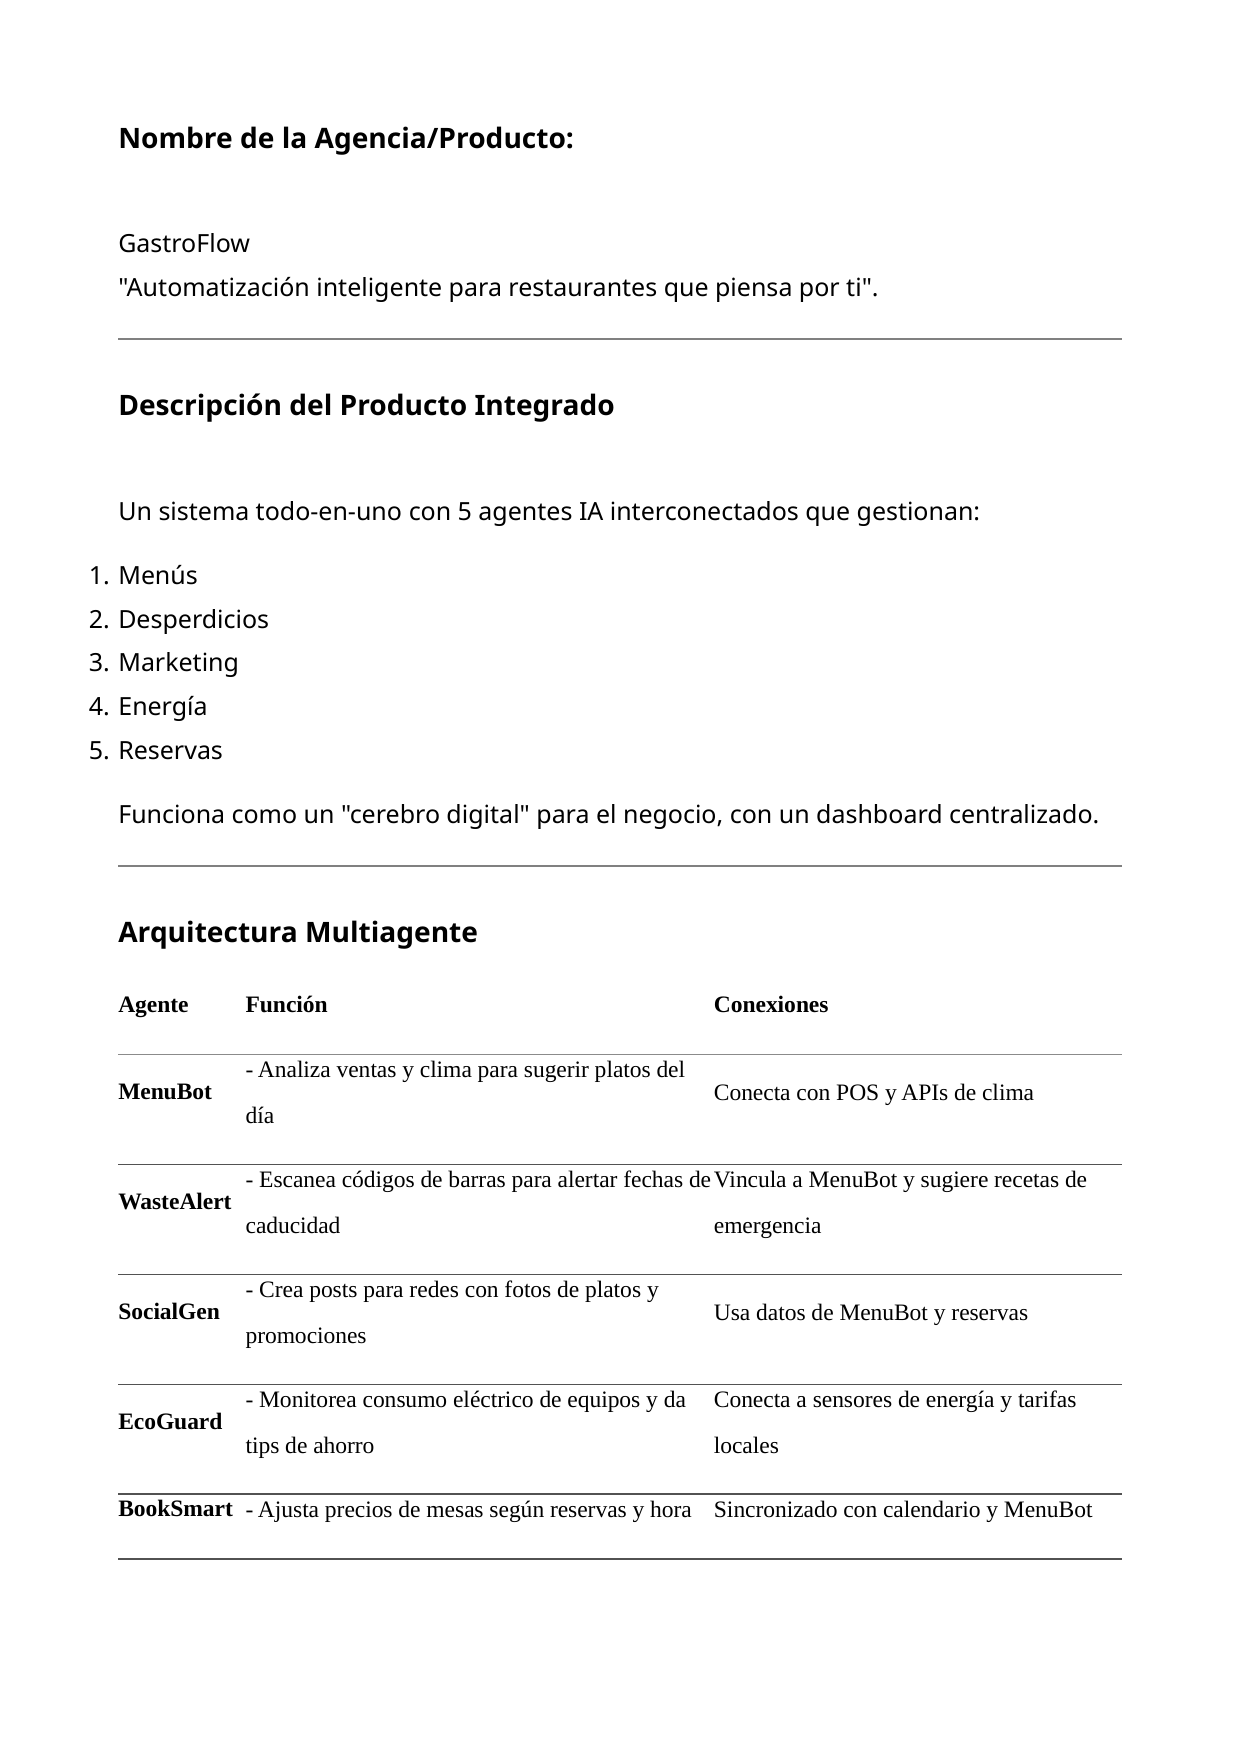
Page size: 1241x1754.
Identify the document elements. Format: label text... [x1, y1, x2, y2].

table_cell - Ajusta precios de mesas según reservas y hora [245, 1495, 714, 1558]
list Reservas [118, 723, 1122, 767]
table_cell SocialGen [118, 1275, 245, 1383]
subtitle Nombre de la Agencia/Producto: [118, 118, 1122, 156]
table_cell Conecta a sensores de energía y tarifas locales [714, 1385, 1122, 1493]
text Funciona como un "cerebro digital" para el negocio, con un dashboard centralizado. [118, 787, 1122, 831]
table_cell BookSmart [118, 1495, 245, 1558]
subtitle Descripción del Producto Integrado [118, 386, 1122, 424]
list Desperdicios [118, 592, 1122, 635]
table_cell Usa datos de MenuBot y reservas [714, 1275, 1122, 1383]
table_cell - Escanea códigos de barras para alertar fechas de caducidad [245, 1165, 714, 1273]
table_cell - Crea posts para redes con fotos de platos y promociones [245, 1275, 714, 1383]
list Energía [118, 679, 1122, 723]
table_header Agente [118, 991, 245, 1054]
subtitle Arquitectura Multiagente [118, 913, 1122, 951]
table_cell Vincula a MenuBot y sugiere recetas de emergencia [714, 1165, 1122, 1273]
table_cell - Analiza ventas y clima para sugerir platos del día [245, 1055, 714, 1164]
table_header Función [245, 991, 714, 1054]
list Menús [118, 548, 1122, 592]
table_cell EcoGuard [118, 1385, 245, 1493]
text GastroFlow "Automatización inteligente para restaurantes que piensa por ti". [118, 216, 1122, 304]
table_header Conexiones [714, 991, 1122, 1054]
text Un sistema todo-en-uno con 5 agentes IA interconectados que gestionan: [118, 484, 1122, 528]
table_cell MenuBot [118, 1055, 245, 1164]
table_cell - Monitorea consumo eléctrico de equipos y da tips de ahorro [245, 1385, 714, 1493]
table_cell WasteAlert [118, 1165, 245, 1273]
list Marketing [118, 635, 1122, 679]
table_cell Conecta con POS y APIs de clima [714, 1055, 1122, 1164]
table_cell Sincronizado con calendario y MenuBot [714, 1495, 1122, 1558]
